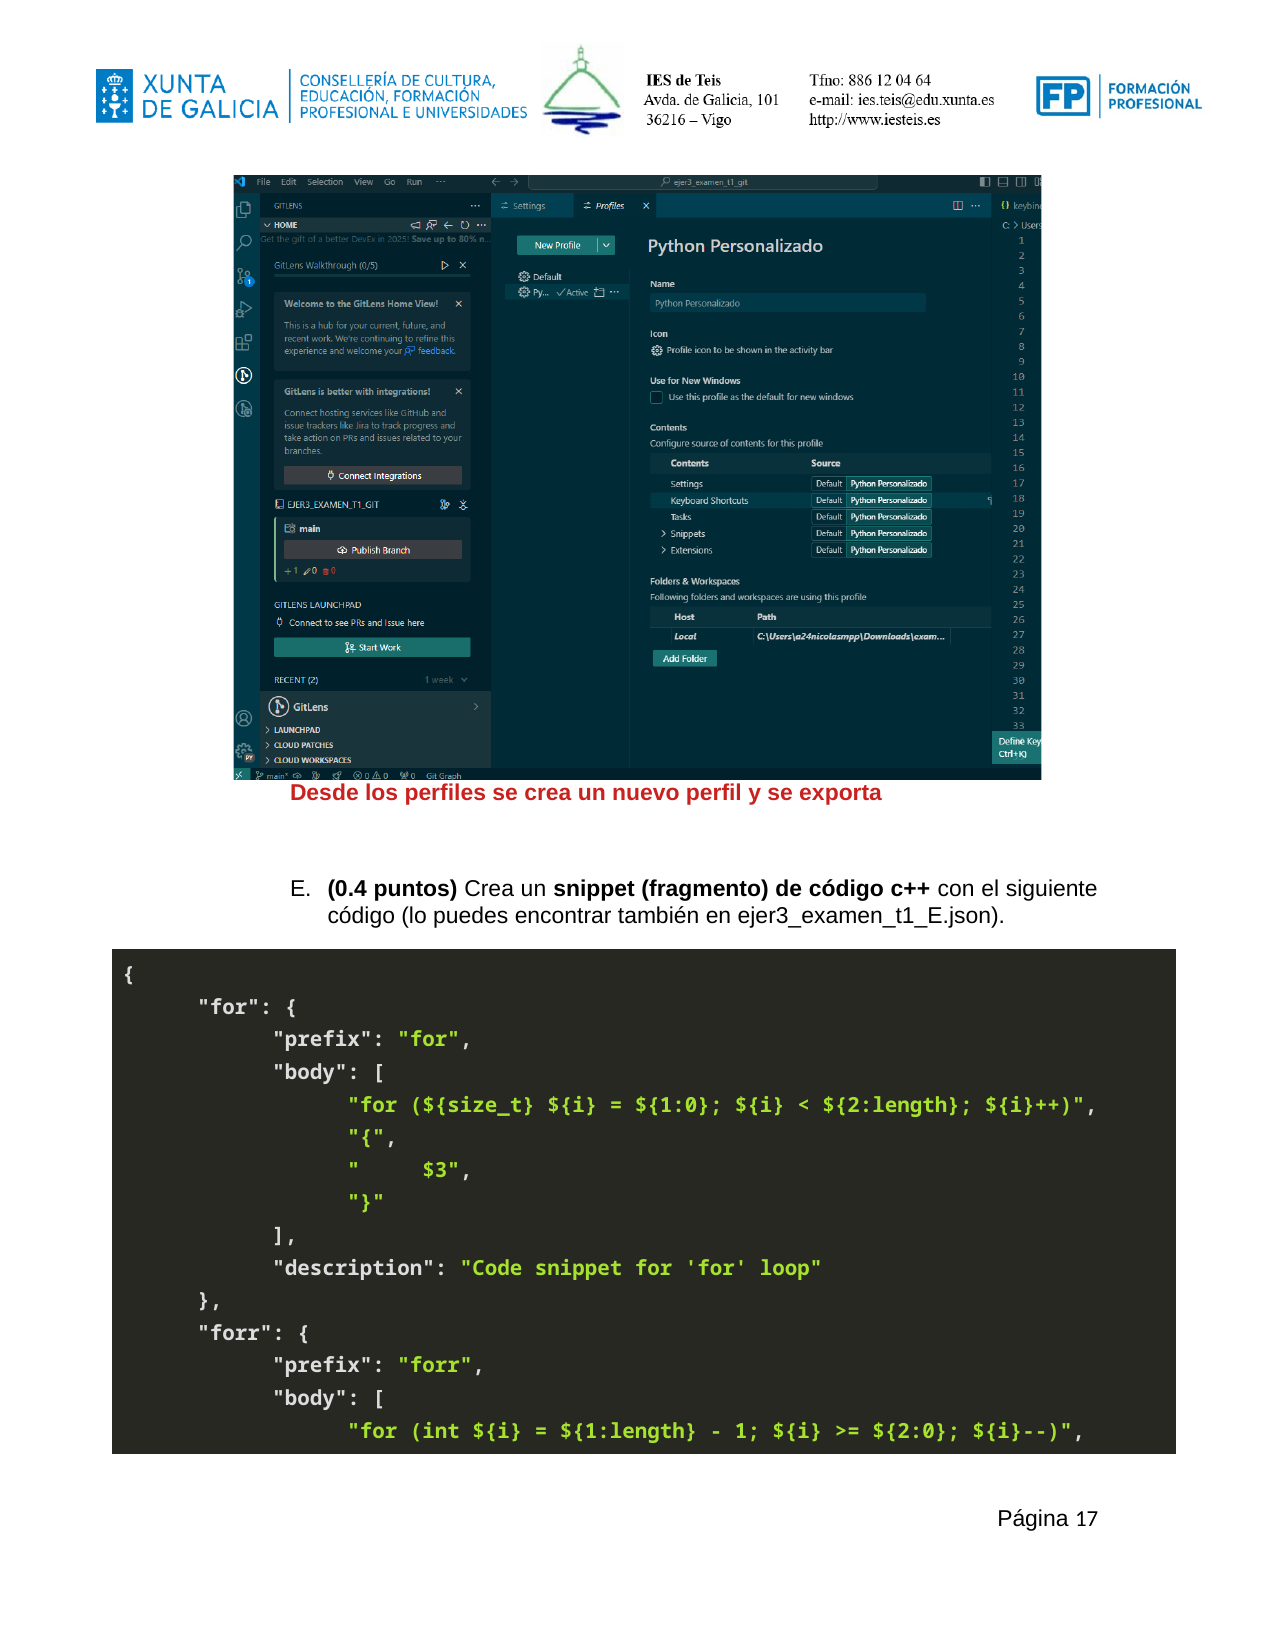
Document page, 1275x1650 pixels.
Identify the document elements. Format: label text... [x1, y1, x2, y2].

picture [847, 543, 931, 557]
picture [762, 244, 768, 251]
picture [245, 276, 254, 286]
picture [874, 634, 909, 639]
picture [699, 579, 707, 584]
picture [847, 527, 931, 540]
picture [651, 454, 990, 473]
picture [712, 240, 723, 251]
text Desde los perfiles se crea un nuevo perfil y se exporta [290, 176, 1098, 806]
picture [992, 732, 1042, 763]
picture [518, 236, 614, 254]
picture [659, 578, 671, 584]
picture [727, 244, 734, 251]
picture [810, 634, 821, 639]
picture [655, 378, 665, 383]
picture [847, 510, 931, 524]
picture [704, 378, 720, 383]
list (0.4 puntos) Crea un snippet (fragmento) de código c++ con el siguiente código (lo puedes encontrar también en ejer3_examen_t1_E.json). [290, 875, 1098, 928]
picture [828, 634, 858, 641]
picture [810, 441, 819, 446]
picture [241, 371, 248, 380]
picture [679, 347, 691, 352]
picture [847, 494, 931, 507]
picture [847, 477, 931, 490]
picture [681, 549, 691, 553]
picture [711, 300, 722, 306]
table_header { "for": { "prefix": "for", "body": [ "for (${size_t} ${i} = ${1:0}; ${i} < ${2:length}; ${i}++)", "{", " $3", "}" ], "description": "Code snippet for 'for' loop" }, "forr": { "prefix": "forr", "body": [ "for (int ${i} = ${1:length} - 1; ${i} >= ${2:0}; ${i}--)", [112, 949, 1176, 1454]
picture [651, 608, 990, 627]
picture [740, 244, 747, 251]
picture [233, 175, 1042, 780]
picture [242, 404, 252, 416]
picture [654, 651, 716, 666]
picture [86, 35, 1215, 144]
picture [649, 240, 657, 251]
picture [245, 754, 254, 762]
picture [653, 346, 661, 355]
picture [651, 392, 662, 403]
picture [774, 634, 786, 639]
